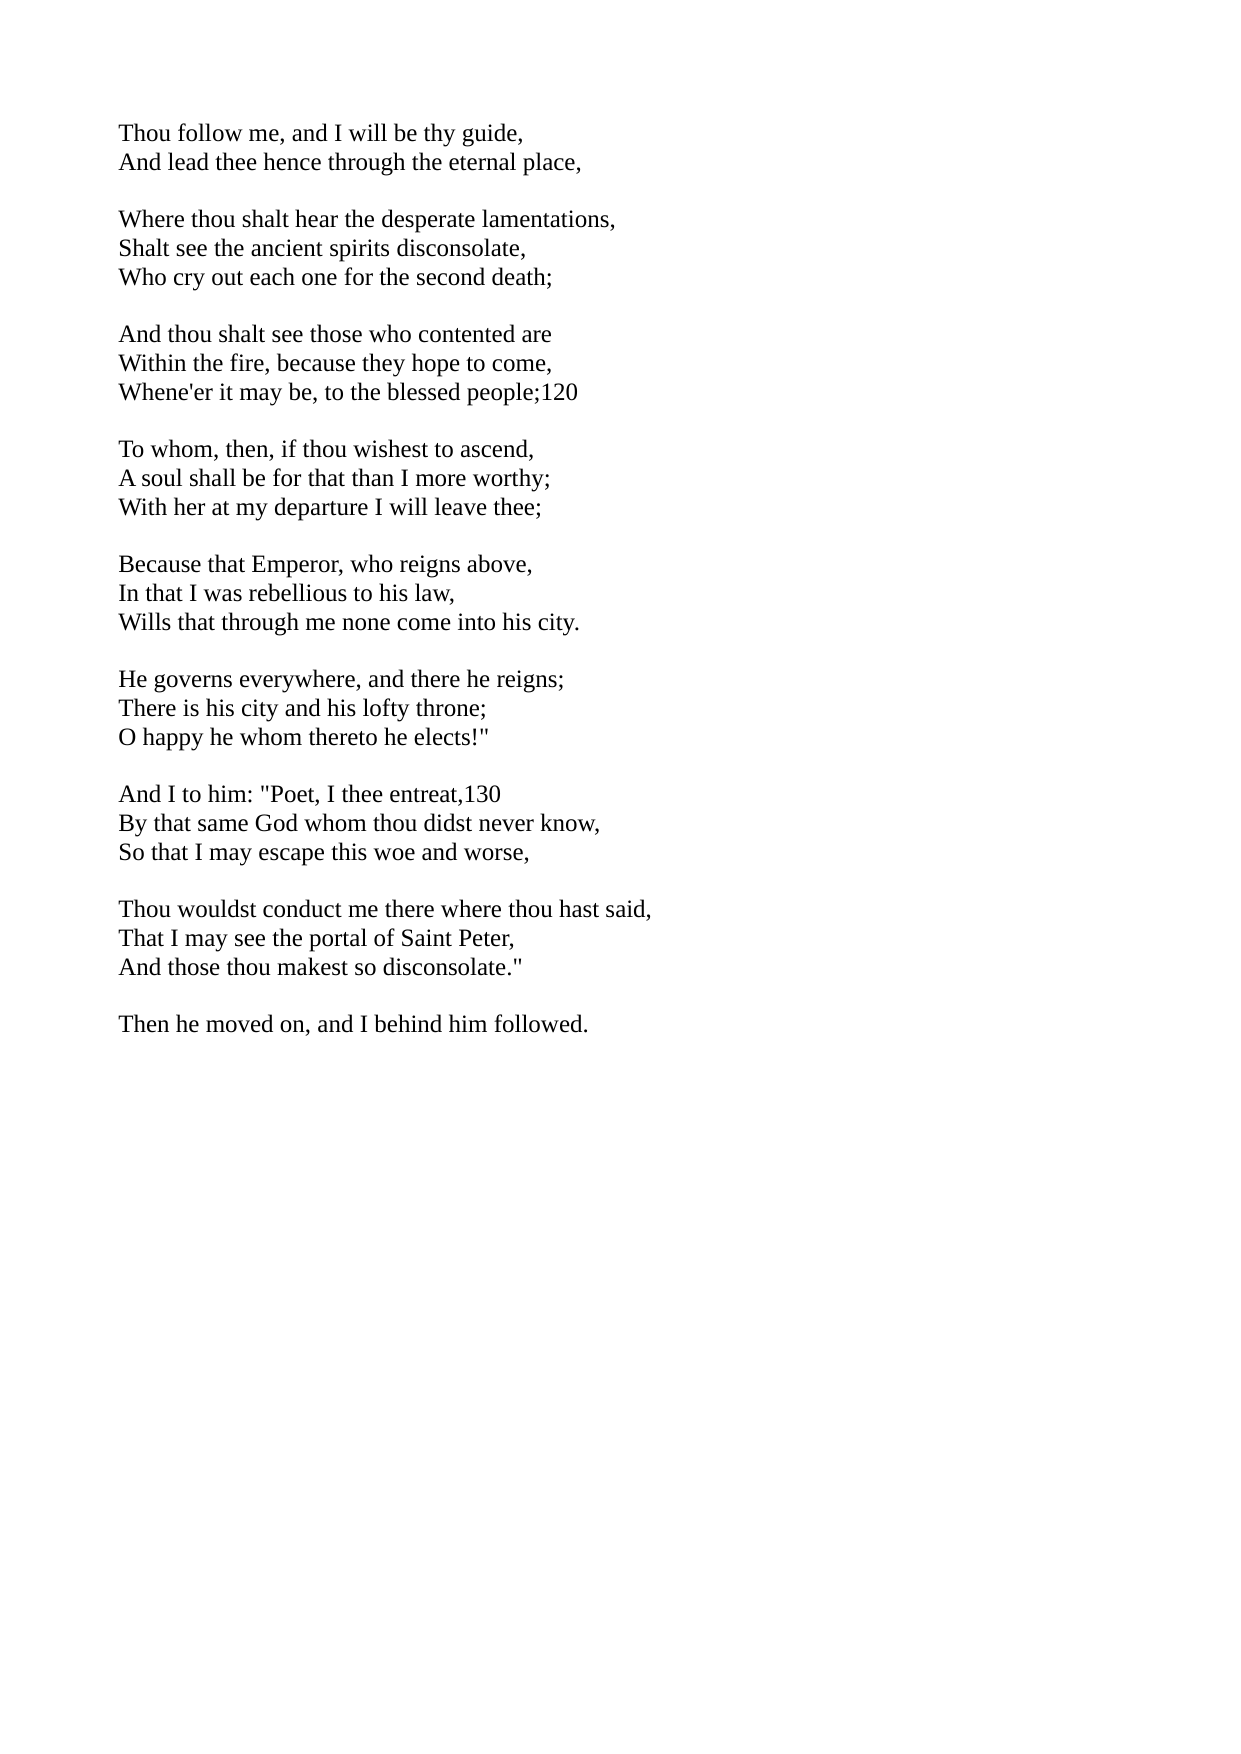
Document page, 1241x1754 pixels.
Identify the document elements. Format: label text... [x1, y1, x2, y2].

text In that I was rebellious to his law, [118, 578, 1122, 607]
text Shalt see the ancient spirits disconsolate, [118, 233, 1122, 262]
text That I may see the portal of Saint Peter, [118, 923, 1122, 952]
text And thou shalt see those who contented are [118, 319, 1122, 348]
text Whene'er it may be, to the blessed people;120 [118, 377, 1122, 406]
text There is his city and his lofty throne; [118, 693, 1122, 722]
text To whom, then, if thou wishest to ascend, [118, 434, 1122, 463]
text Within the fire, because they hope to come, [118, 348, 1122, 377]
text O happy he whom thereto he elects!" [118, 722, 1122, 751]
text Because that Emperor, who reigns above, [118, 549, 1122, 578]
text Wills that through me none come into his city. [118, 607, 1122, 636]
text Thou follow me, and I will be thy guide, [118, 118, 1122, 147]
text Who cry out each one for the second death; [118, 262, 1122, 291]
text Thou wouldst conduct me there where thou hast said, [118, 894, 1122, 923]
text Where thou shalt hear the desperate lamentations, [118, 204, 1122, 233]
text By that same God whom thou didst never know, [118, 808, 1122, 837]
text A soul shall be for that than I more worthy; [118, 463, 1122, 492]
text So that I may escape this woe and worse, [118, 837, 1122, 866]
text Then he moved on, and I behind him followed. [118, 1009, 1122, 1038]
text And I to him: "Poet, I thee entreat,130 [118, 779, 1122, 808]
text And those thou makest so disconsolate." [118, 952, 1122, 981]
text And lead thee hence through the eternal place, [118, 147, 1122, 176]
text With her at my departure I will leave thee; [118, 492, 1122, 521]
text He governs everywhere, and there he reigns; [118, 664, 1122, 693]
